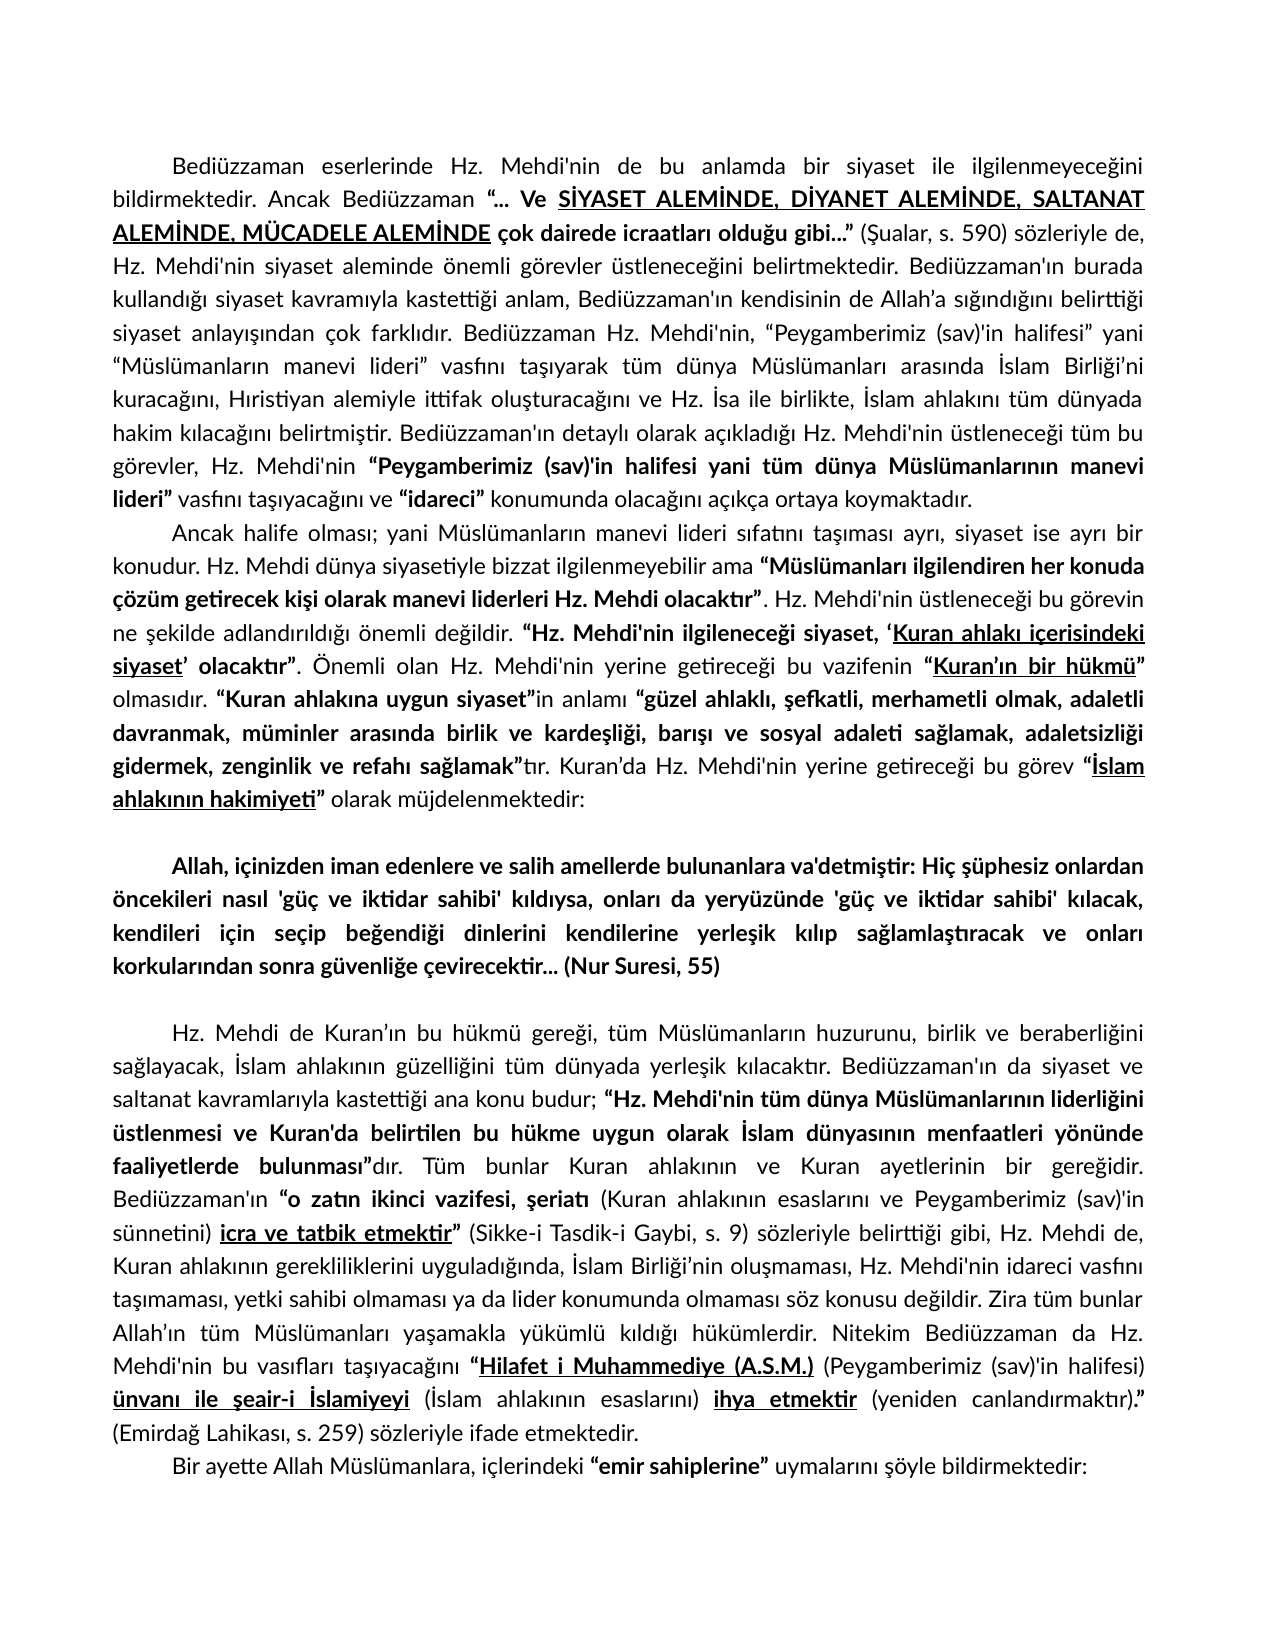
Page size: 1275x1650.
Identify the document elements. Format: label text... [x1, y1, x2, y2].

text Ancak halife olması; yani Müslümanların manevi lideri sıfatını taşıması ayrı, siyaset ise ayrı bir konudur. Hz. Mehdi dünya siyasetiyle bizzat ilgilenmeyebilir ama “Müslümanları ilgilendiren her konuda çözüm getirecek kişi olarak manevi liderleri Hz. Mehdi olacaktır”. Hz. Mehdi'nin üstleneceği bu görevin ne şekilde adlandırıldığı önemli değildir. “Hz. Mehdi'nin ilgileneceği siyaset, ‘Kuran ahlakı içerisindeki siyaset’ olacaktır”. Önemli olan Hz. Mehdi'nin yerine getireceği bu vazifenin “Kuran’ın bir hükmü” olmasıdır. “Kuran ahlakına uygun siyaset”in anlamı “güzel ahlaklı, şefkatli, merhametli olmak, adaletli davranmak, müminler arasında birlik ve kardeşliği, barışı ve sosyal adaleti sağlamak, adaletsizliği gidermek, zenginlik ve refahı sağlamak”tır. Kuran’da Hz. Mehdi'nin yerine getireceği bu görev “İslam ahlakının hakimiyeti” olarak müjdelenmektedir: [112, 514, 1145, 814]
text Bediüzzaman eserlerinde Hz. Mehdi'nin de bu anlamda bir siyaset ile ilgilenmeyeceğini bildirmektedir. Ancak Bediüzzaman “... Ve sİyaset alemİnde, dİyanet alemİnde, saltanat alemİnde, mücadele aleminde çok dairede icraatları olduğu gibi...” (Şualar, s. 590) sözleriyle de, Hz. Mehdi'nin siyaset aleminde önemli görevler üstleneceğini belirtmektedir. Bediüzzaman'ın burada kullandığı siyaset kavramıyla kastettiği anlam, Bediüzzaman'ın kendisinin de Allah’a sığındığını belirttiği siyaset anlayışından çok farklıdır. Bediüzzaman Hz. Mehdi'nin, “Peygamberimiz (sav)'in halifesi” yani “Müslümanların manevi lideri” vasfını taşıyarak tüm dünya Müslümanları arasında İslam Birliği’ni kuracağını, Hıristiyan alemiyle ittifak oluşturacağını ve Hz. İsa ile birlikte, İslam ahlakını tüm dünyada hakim kılacağını belirtmiştir. Bediüzzaman'ın detaylı olarak açıkladığı Hz. Mehdi'nin üstleneceği tüm bu görevler, Hz. Mehdi'nin “Peygamberimiz (sav)'in halifesi yani tüm dünya Müslümanlarının manevi lideri” vasfını taşıyacağını ve “idareci” konumunda olacağını açıkça ortaya koymaktadır. [112, 148, 1145, 514]
text Bir ayette Allah Müslümanlara, içlerindeki “emir sahiplerine” uymalarını şöyle bildirmektedir: [112, 1448, 1145, 1481]
text Hz. Mehdi de Kuran’ın bu hükmü gereği, tüm Müslümanların huzurunu, birlik ve beraberliğini sağlayacak, İslam ahlakının güzelliğini tüm dünyada yerleşik kılacaktır. Bediüzzaman'ın da siyaset ve saltanat kavramlarıyla kastettiği ana konu budur; “Hz. Mehdi'nin tüm dünya Müslümanlarının liderliğini üstlenmesi ve Kuran'da belirtilen bu hükme uygun olarak İslam dünyasının menfaatleri yönünde faaliyetlerde bulunması”dır. Tüm bunlar Kuran ahlakının ve Kuran ayetlerinin bir gereğidir. Bediüzzaman'ın “o zatın ikinci vazifesi, şeriatı (Kuran ahlakının esaslarını ve Peygamberimiz (sav)'in sünnetini) icra ve tatbik etmektir” (Sikke-i Tasdik-i Gaybi, s. 9) sözleriyle belirttiği gibi, Hz. Mehdi de, Kuran ahlakının gerekliliklerini uyguladığında, İslam Birliği’nin oluşmaması, Hz. Mehdi'nin idareci vasfını taşımaması, yetki sahibi olmaması ya da lider konumunda olmaması söz konusu değildir. Zira tüm bunlar Allah’ın tüm Müslümanları yaşamakla yükümlü kıldığı hükümlerdir. Nitekim Bediüzzaman da Hz. Mehdi'nin bu vasıfları taşıyacağını “Hilafet i Muhammediye (A.S.M.) (Peygamberimiz (sav)'in halifesi) ünvanı ile şeair-i İslamiyeyi (İslam ahlakının esaslarını) ihya etmektir (yeniden canlandırmaktır).” (Emirdağ Lahikası, s. 259) sözleriyle ifade etmektedir. [112, 1014, 1145, 1448]
text Allah, içinizden iman edenlere ve salih amellerde bulunanlara va'detmiştir: Hiç şüphesiz onlardan öncekileri nasıl 'güç ve iktidar sahibi' kıldıysa, onları da yeryüzünde 'güç ve iktidar sahibi' kılacak, kendileri için seçip beğendiği dinlerini kendilerine yerleşik kılıp sağlamlaştıracak ve onları korkularından sonra güvenliğe çevirecektir... (Nur Suresi, 55) [112, 848, 1145, 981]
